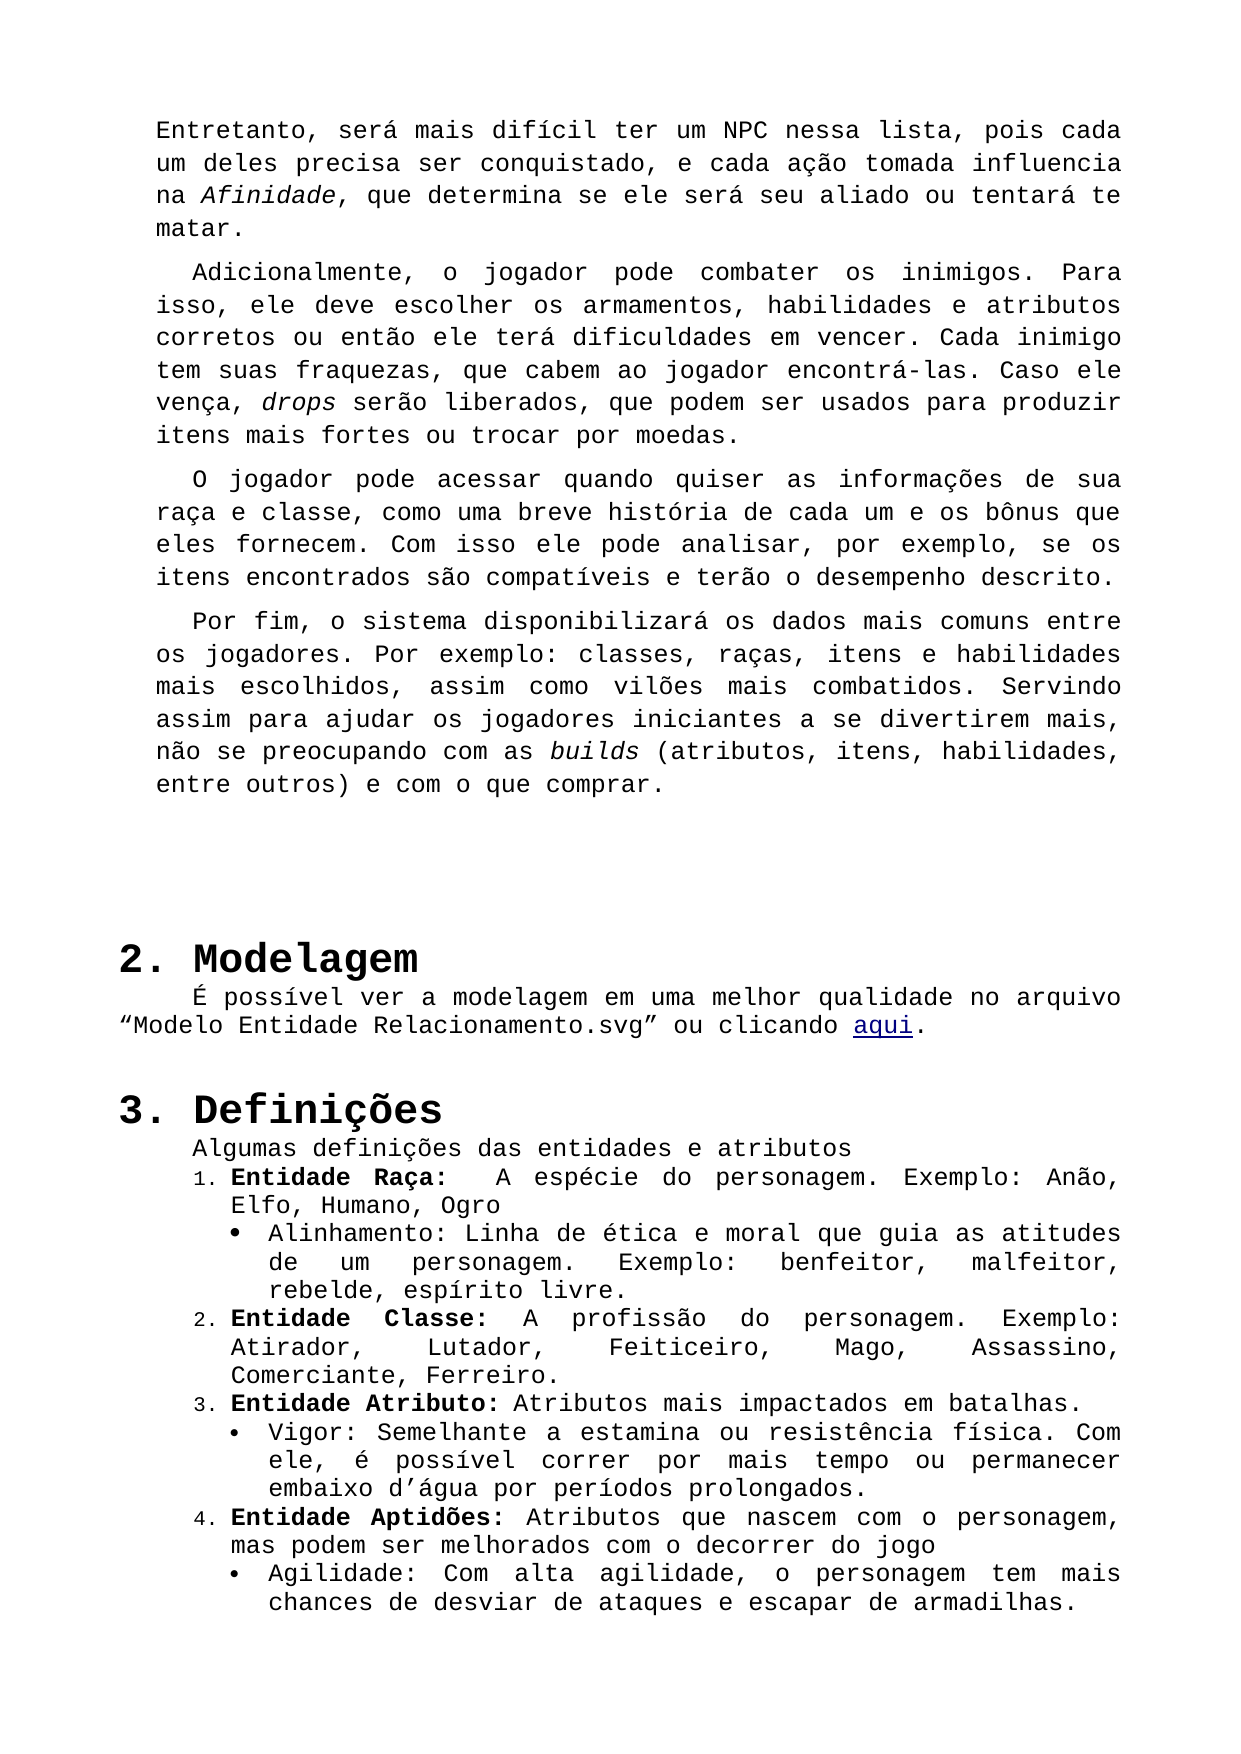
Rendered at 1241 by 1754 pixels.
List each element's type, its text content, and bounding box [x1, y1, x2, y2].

text Algumas definições das entidades e atributos [118, 1136, 1122, 1164]
text Entretanto, será mais difícil ter um NPC nessa lista, pois cada um deles precisa ser conquistado, e cada ação tomada influencia na Afinidade, que determina se ele será seu aliado ou tentará te matar. [156, 118, 1122, 244]
list Alinhamento: Linha de ética e moral que guia as atitudes de um personagem. Exemplo: benfeitor, malfeitor, rebelde, espírito livre. [231, 1221, 1122, 1306]
list Entidade Raça: A espécie do personagem. Exemplo: Anão, Elfo, Humano, Ogro [193, 1164, 1122, 1221]
text Por fim, o sistema disponibilizará os dados mais comuns entre os jogadores. Por exemplo: classes, raças, itens e habilidades mais escolhidos, assim como vilões mais combatidos. Servindo assim para ajudar os jogadores iniciantes a se divertirem mais, não se preocupando com as builds (atributos, itens, habilidades, entre outros) e com o que comprar. [156, 609, 1122, 799]
text É possível ver a modelagem em uma melhor qualidade no arquivo “Modelo Entidade Relacionamento.svg” ou clicando aqui. [118, 985, 1122, 1041]
text 2. Modelagem [118, 937, 1122, 985]
text O jogador pode acessar quando quiser as informações de sua raça e classe, como uma breve história de cada um e os bônus que eles fornecem. Com isso ele pode analisar, por exemplo, se os itens encontrados são compatíveis e terão o desempenho descrito. [156, 467, 1122, 593]
text Adicionalmente, o jogador pode combater os inimigos. Para isso, ele deve escolher os armamentos, habilidades e atributos corretos ou então ele terá dificuldades em vencer. Cada inimigo tem suas fraquezas, que cabem ao jogador encontrá-las. Caso ele vença, drops serão liberados, que podem ser usados para produzir itens mais fortes ou trocar por moedas. [156, 260, 1122, 451]
list Entidade Aptidões: Atributos que nascem com o personagem, mas podem ser melhorados com o decorrer do jogo [193, 1504, 1122, 1561]
list Agilidade: Com alta agilidade, o personagem tem mais chances de desviar de ataques e escapar de armadilhas. [231, 1561, 1122, 1617]
text 3. Definições [118, 1088, 1122, 1136]
list Entidade Atributo: Atributos mais impactados em batalhas. [193, 1391, 1122, 1419]
list Entidade Classe: A profissão do personagem. Exemplo: Atirador, Lutador, Feiticeiro, Mago, Assassino, Comerciante, Ferreiro. [193, 1306, 1122, 1391]
list Vigor: Semelhante a estamina ou resistência física. Com ele, é possível correr por mais tempo ou permanecer embaixo d’água por períodos prolongados. [231, 1419, 1122, 1504]
